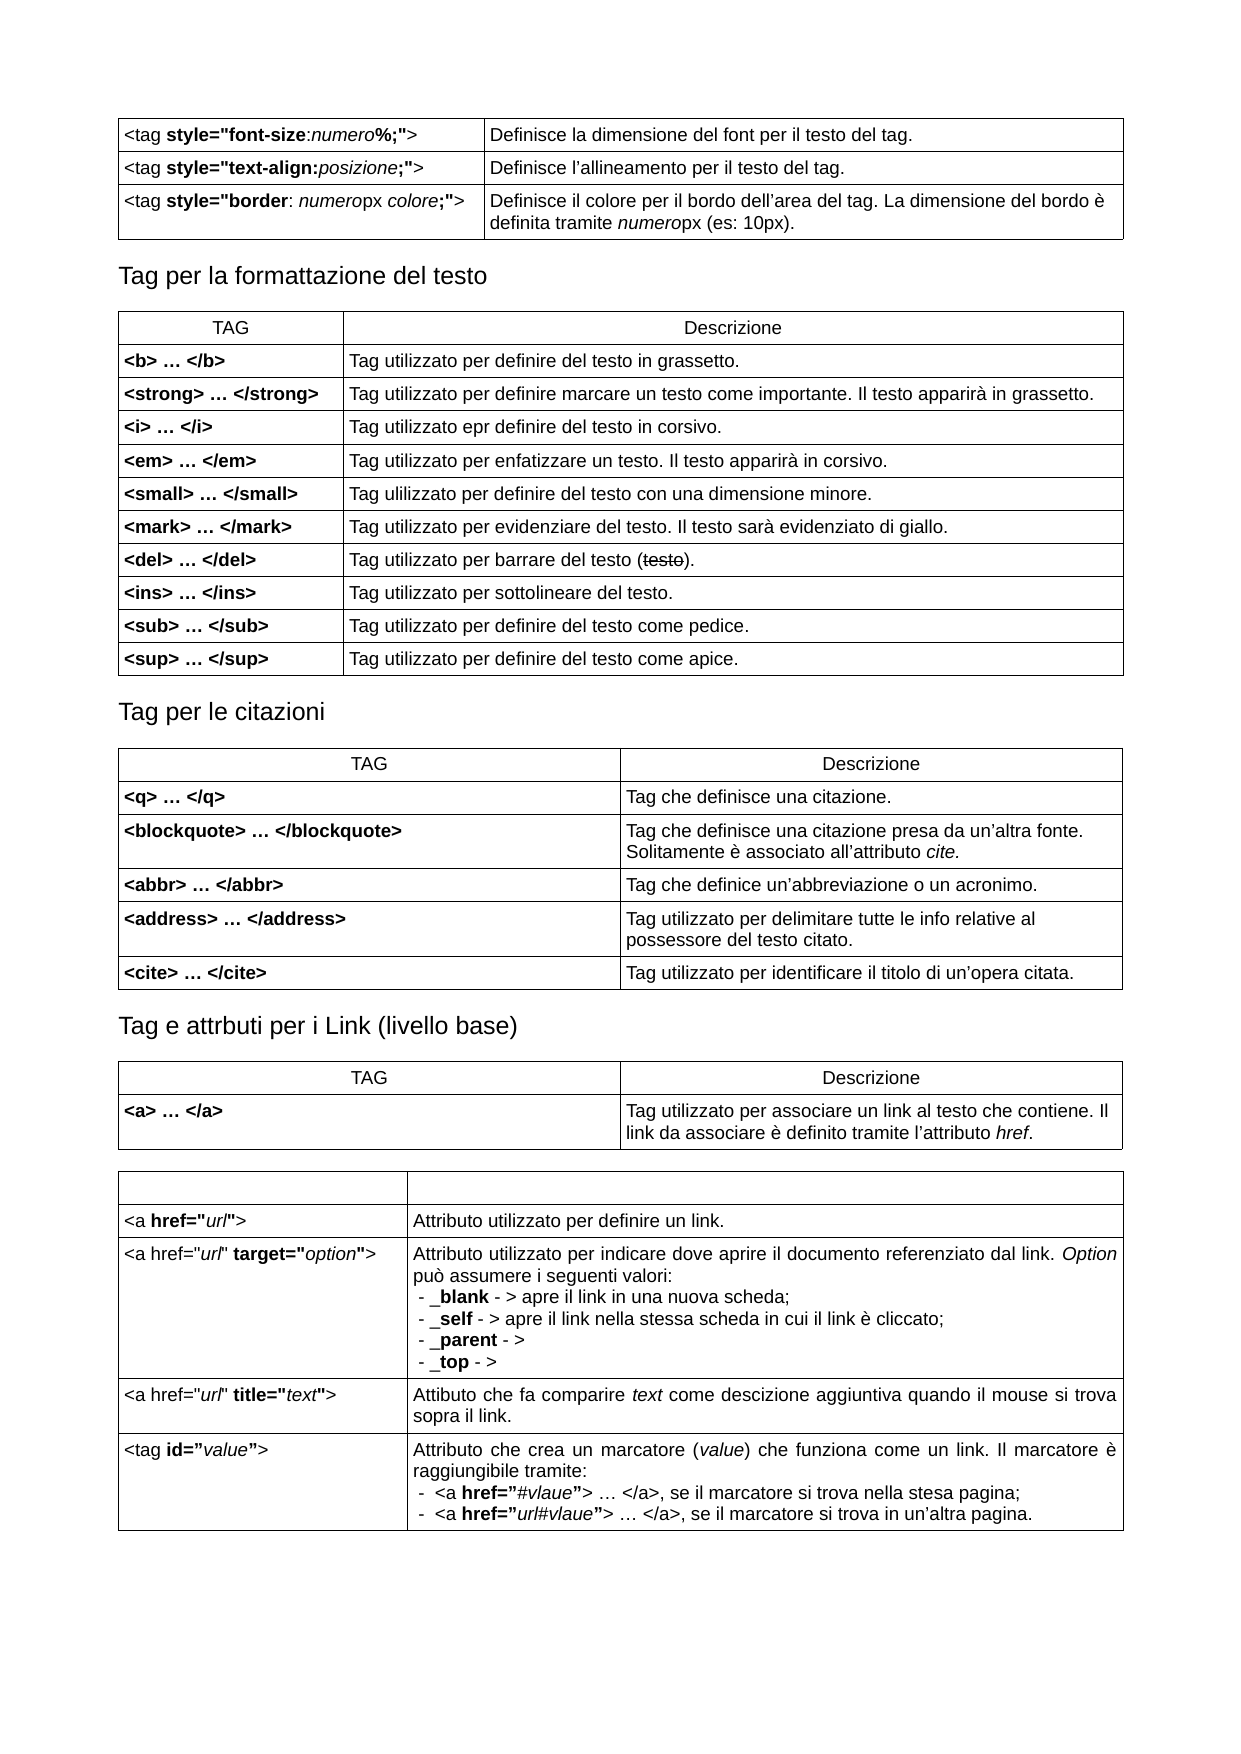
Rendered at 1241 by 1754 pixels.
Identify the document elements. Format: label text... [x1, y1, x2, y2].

table_cell Definisce la dimensione del font per il testo del tag. [485, 119, 1123, 151]
table_cell <strong> … </strong> [119, 378, 343, 410]
table_cell Attributo utilizzato per definire un link. [408, 1205, 1123, 1237]
table_header Descrizione [621, 1062, 1122, 1094]
table_cell <tag id=”value”> [119, 1434, 407, 1530]
table_cell Tag utilizzato per enfatizzare un testo. Il testo apparirà in corsivo. [344, 445, 1123, 477]
table_cell Tag utilizzato per definire del testo in grassetto. [344, 345, 1123, 377]
table_cell <i> … </i> [119, 411, 343, 443]
table_cell <sub> … </sub> [119, 610, 343, 642]
table_header Descrizione [344, 312, 1123, 344]
table_cell <cite> … </cite> [119, 957, 620, 989]
text Tag per la formattazione del testo [118, 261, 1122, 289]
table_cell Tag che definice un’abbreviazione o un acronimo. [621, 869, 1122, 901]
table_cell Tag utilizzato per definire del testo come apice. [344, 643, 1123, 675]
table_cell Definisce l’allineamento per il testo del tag. [485, 152, 1123, 184]
table_cell Tag che definisce una citazione. [621, 782, 1122, 814]
table_cell Definisce il colore per il bordo dell’area del tag. La dimensione del bordo è definita tramite numeropx (es: 10px). [485, 185, 1123, 239]
table_cell Tag utilizzato per definire marcare un testo come importante. Il testo apparirà in grassetto. [344, 378, 1123, 410]
table_cell Tag ulilizzato per definire del testo con una dimensione minore. [344, 478, 1123, 510]
table_cell <blockquote> … </blockquote> [119, 815, 620, 868]
table_cell <sup> … </sup> [119, 643, 343, 675]
text Tag per le citazioni [118, 697, 1122, 726]
table_cell <em> … </em> [119, 445, 343, 477]
table_cell Tag che definisce una citazione presa da un’altra fonte. Solitamente è associato all’attributo cite. [621, 815, 1122, 868]
table_cell Tag utilizzato per evidenziare del testo. Il testo sarà evidenziato di giallo. [344, 511, 1123, 543]
table_cell Attributo utilizzato per indicare dove aprire il documento referenziato dal link. Option può assumere i seguenti valori: - _blank - > apre il link in una nuova scheda; - _self - > apre il link nella stessa scheda in cui il link è cliccato; - _parent - > - _top - > [408, 1238, 1123, 1378]
table_cell <a href="url" target="option"> [119, 1238, 407, 1378]
table_header Descrizione [621, 749, 1122, 781]
text Tag e attrbuti per i Link (livello base) [118, 1011, 1122, 1040]
table_cell Tag utilizzato per delimitare tutte le info relative al possessore del testo citato. [621, 902, 1122, 956]
table_cell <address> … </address> [119, 902, 620, 956]
table_header TAG [119, 1062, 620, 1094]
table_cell <ins> … </ins> [119, 577, 343, 609]
table_cell Tag utilizzato per identificare il titolo di un’opera citata. [621, 957, 1122, 989]
table_cell <tag style="border: numeropx colore;"> [119, 185, 484, 239]
table_cell Tag utilizzato epr definire del testo in corsivo. [344, 411, 1123, 443]
table_header [119, 1172, 407, 1204]
table_cell Tag utilizzato per sottolineare del testo. [344, 577, 1123, 609]
table_cell <mark> … </mark> [119, 511, 343, 543]
table_cell <b> … </b> [119, 345, 343, 377]
table_cell <small> … </small> [119, 478, 343, 510]
table_header TAG [119, 749, 620, 781]
table_header [408, 1172, 1123, 1204]
table_cell <tag style="font-size:numero%;"> [119, 119, 484, 151]
table_cell <tag style="text-align:posizione;"> [119, 152, 484, 184]
table_cell Attibuto che fa comparire text come descizione aggiuntiva quando il mouse si trova sopra il link. [408, 1379, 1123, 1433]
table_header TAG [119, 312, 343, 344]
table_cell <a href="url"> [119, 1205, 407, 1237]
table_cell Tag utilizzato per barrare del testo (testo). [344, 544, 1123, 576]
table_cell <abbr> … </abbr> [119, 869, 620, 901]
table_cell Tag utilizzato per definire del testo come pedice. [344, 610, 1123, 642]
table_cell Attributo che crea un marcatore (value) che funziona come un link. Il marcatore è raggiungibile tramite: - <a href=”#vlaue”> … </a>, se il marcatore si trova nella stesa pagina; - <a href=”url#vlaue”> … </a>, se il marcatore si trova in un’altra pagina. [408, 1434, 1123, 1530]
table_cell <del> … </del> [119, 544, 343, 576]
table_cell <a> … </a> [119, 1095, 620, 1149]
table_cell Tag utilizzato per associare un link al testo che contiene. Il link da associare è definito tramite l’attributo href. [621, 1095, 1122, 1149]
table_cell <q> … </q> [119, 782, 620, 814]
table_cell <a href="url" title="text"> [119, 1379, 407, 1433]
